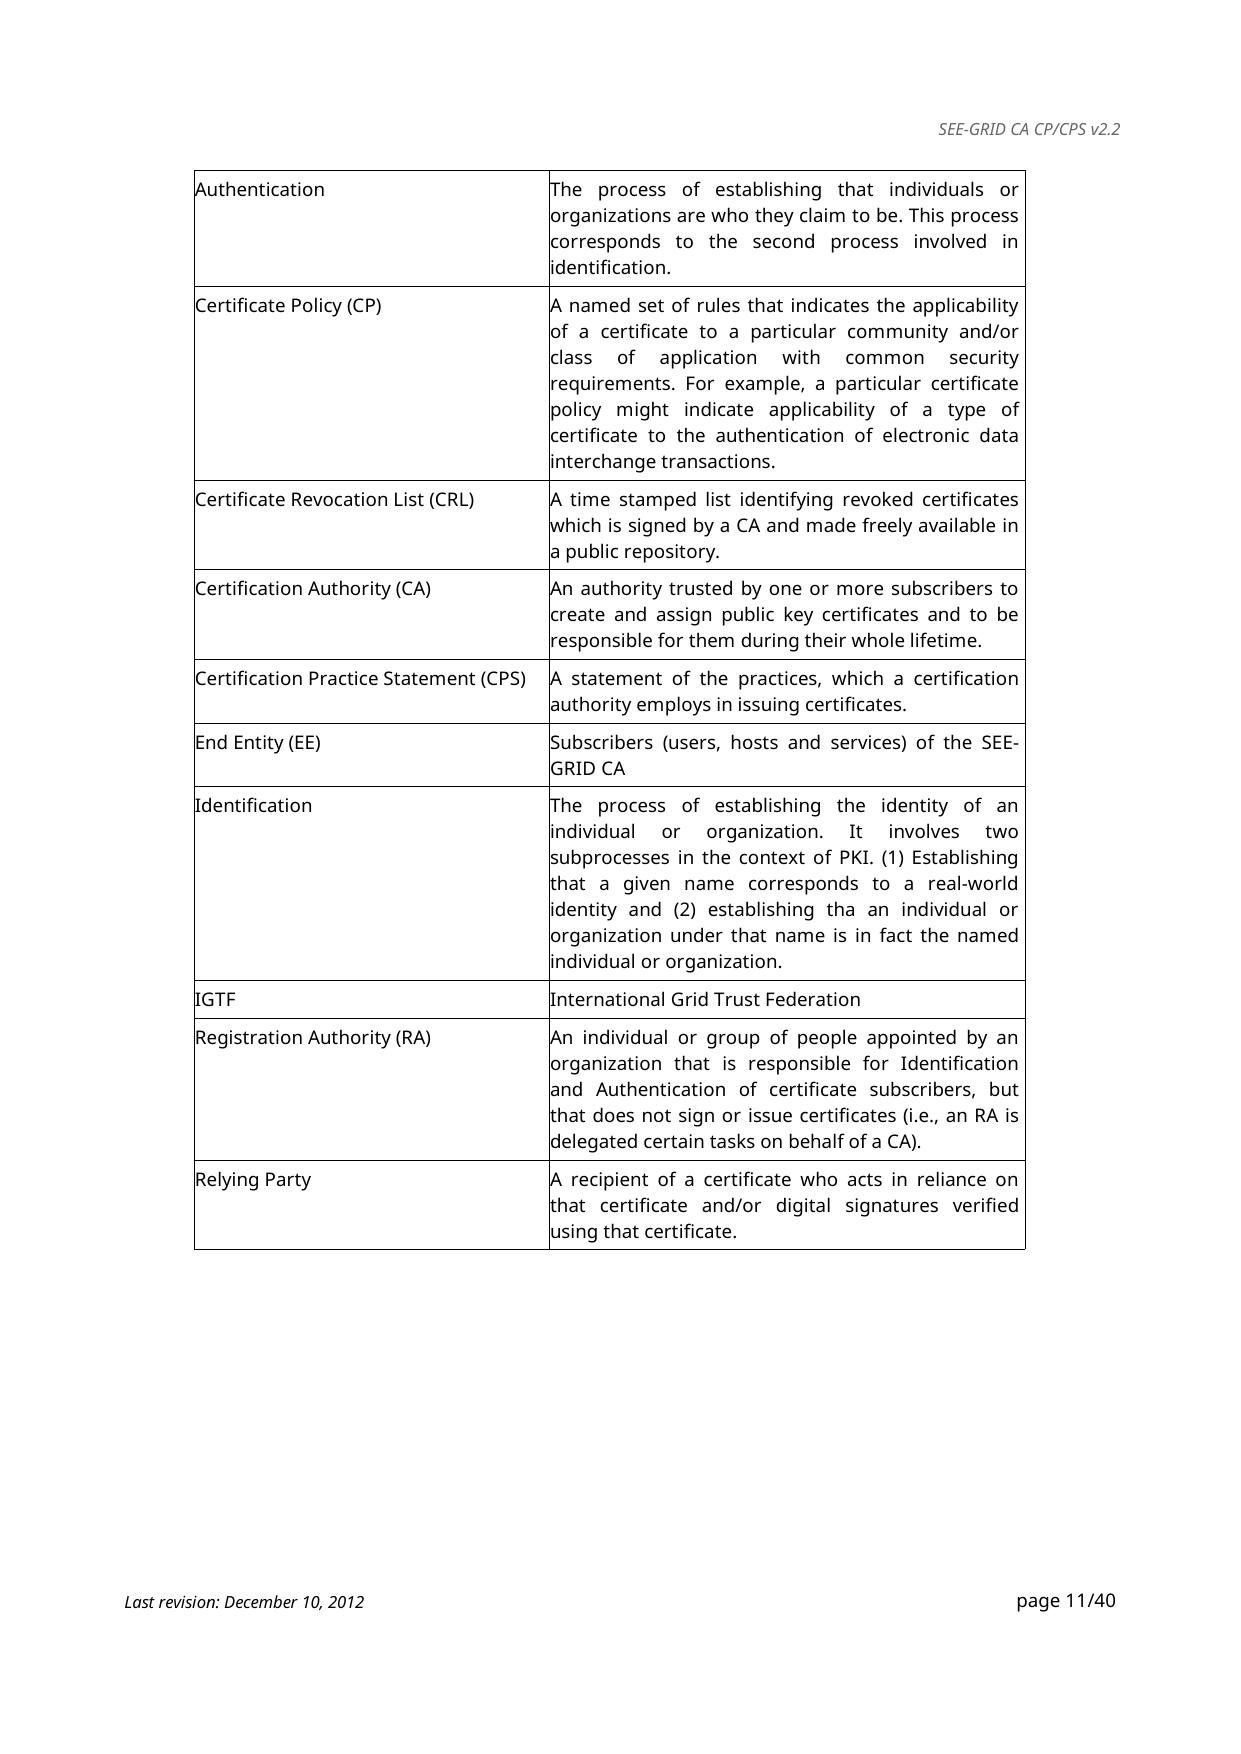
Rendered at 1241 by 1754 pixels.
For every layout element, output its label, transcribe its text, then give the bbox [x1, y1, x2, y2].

table_cell A statement of the practices, which a certification authority employs in issuing certificates. [550, 660, 1025, 723]
table_cell Identification [195, 787, 549, 980]
table_header The process of establishing that individuals or organizations are who they claim to be. This process corresponds to the second process involved in identification. [550, 171, 1025, 286]
table_cell Registration Authority (RA) [195, 1019, 549, 1160]
table_cell Relying Party [195, 1161, 549, 1249]
table_cell A named set of rules that indicates the applicability of a certificate to a particular community and/or class of application with common security requirements. For example, a particular certificate policy might indicate applicability of a type of certificate to the authentication of electronic data interchange transactions. [550, 287, 1025, 480]
table_cell A recipient of a certificate who acts in reliance on that certificate and/or digital signatures verified using that certificate. [550, 1161, 1025, 1249]
table_cell The process of establishing the identity of an individual or organization. It involves two subprocesses in the context of PKI. (1) Establishing that a given name corresponds to a real-world identity and (2) establishing tha an individual or organization under that name is in fact the named individual or organization. [550, 787, 1025, 980]
table_cell Certification Authority (CA) [195, 570, 549, 659]
table_header Authentication [195, 171, 549, 286]
table_cell Certificate Policy (CP) [195, 287, 549, 480]
table_cell International Grid Trust Federation [550, 981, 1025, 1018]
table_cell End Entity (EE) [195, 724, 549, 786]
table_cell Subscribers (users, hosts and services) of the SEE-GRID CA [550, 724, 1025, 786]
table_cell Certificate Revocation List (CRL) [195, 481, 549, 569]
table_cell A time stamped list identifying revoked certificates which is signed by a CA and made freely available in a public repository. [550, 481, 1025, 569]
table_cell An individual or group of people appointed by an organization that is responsible for Identification and Authentication of certificate subscribers, but that does not sign or issue certificates (i.e., an RA is delegated certain tasks on behalf of a CA). [550, 1019, 1025, 1160]
table_cell IGTF [195, 981, 549, 1018]
table_cell Certification Practice Statement (CPS) [195, 660, 549, 723]
table_cell An authority trusted by one or more subscribers to create and assign public key certificates and to be responsible for them during their whole lifetime. [550, 570, 1025, 659]
